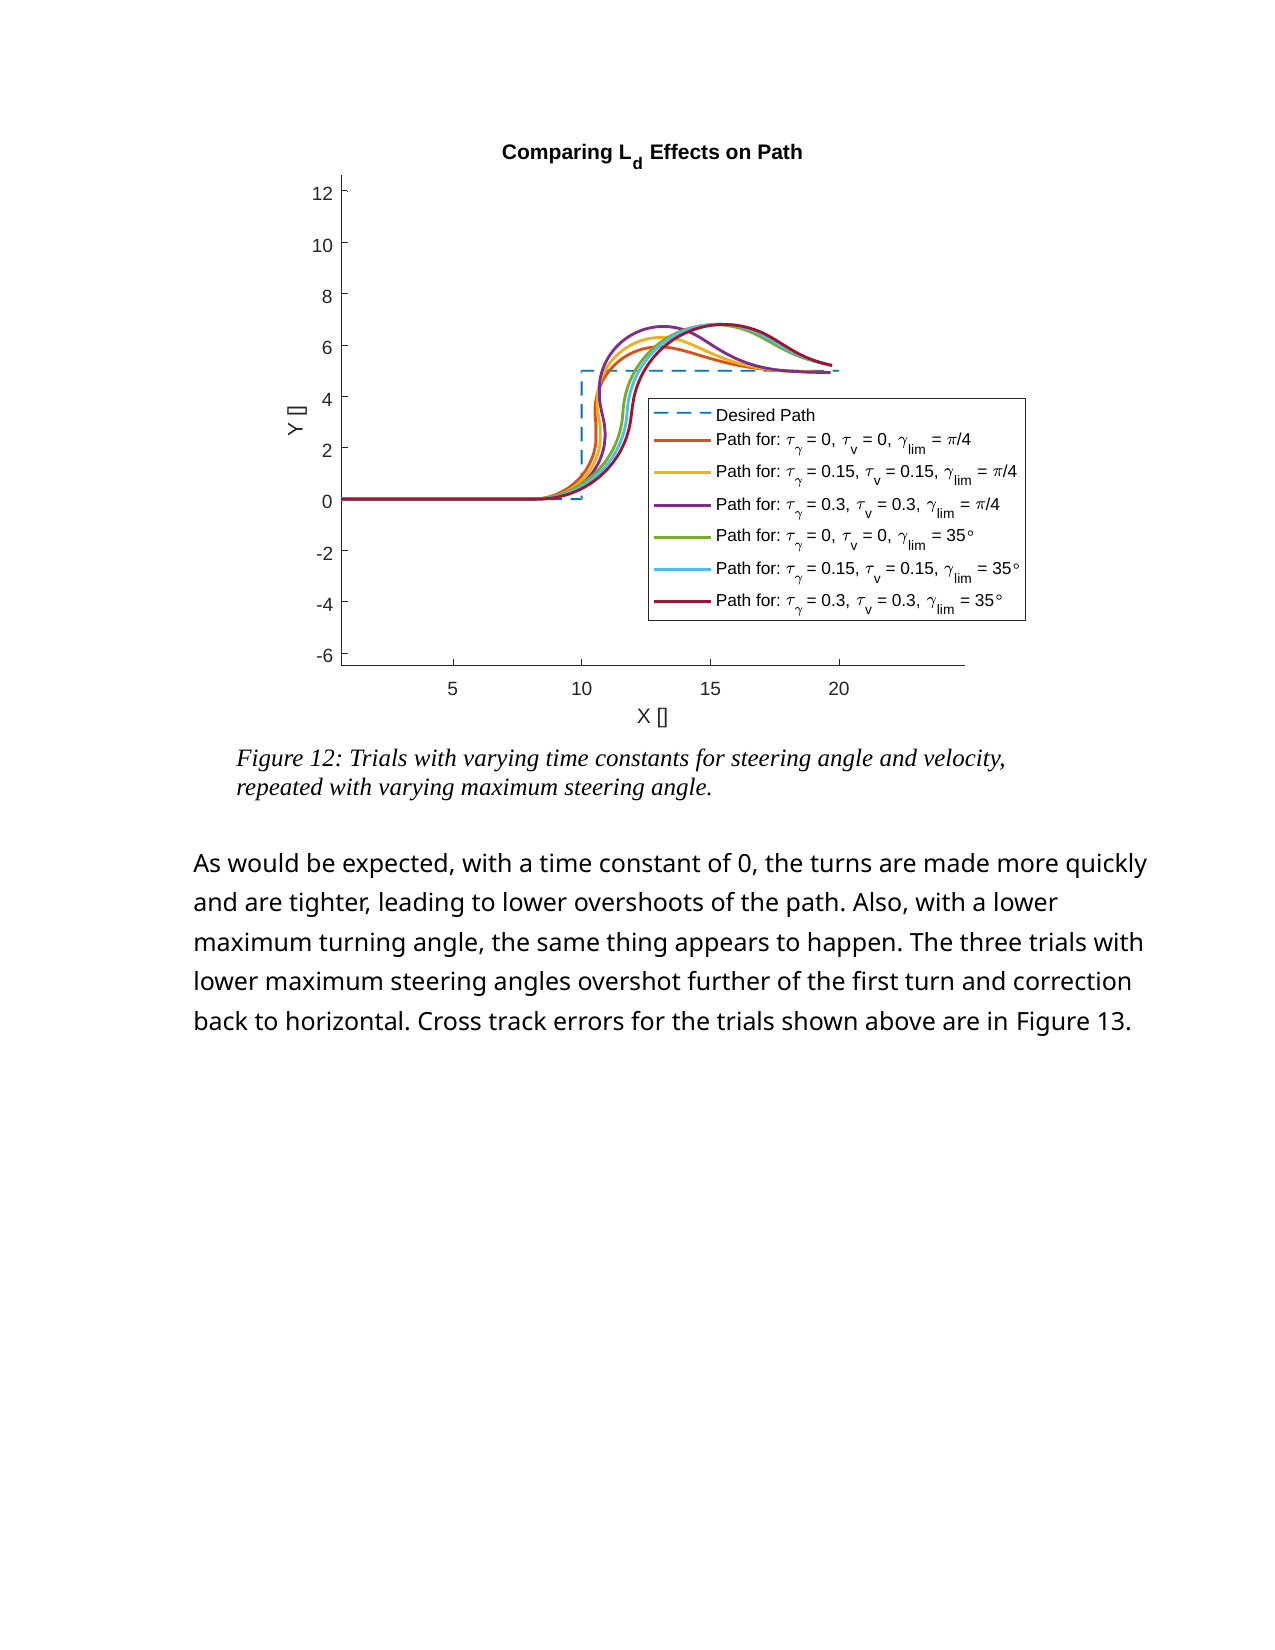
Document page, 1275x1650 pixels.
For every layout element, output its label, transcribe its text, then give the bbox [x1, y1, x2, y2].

list As would be expected, with a time constant of 0, the turns are made more quickly and are tighter, leading to lower overshoots of the path. Also, with a lower maximum turning angle, the same thing appears to happen. The three trials with lower maximum steering angles overshot further of the first turn and correction back to horizontal. Cross track errors for the trials shown above are in Figure 13. [193, 846, 1157, 1037]
text Figure 12: Trials with varying time constants for steering angle and velocity, repeated with varying maximum steering angle. [236, 131, 1039, 801]
